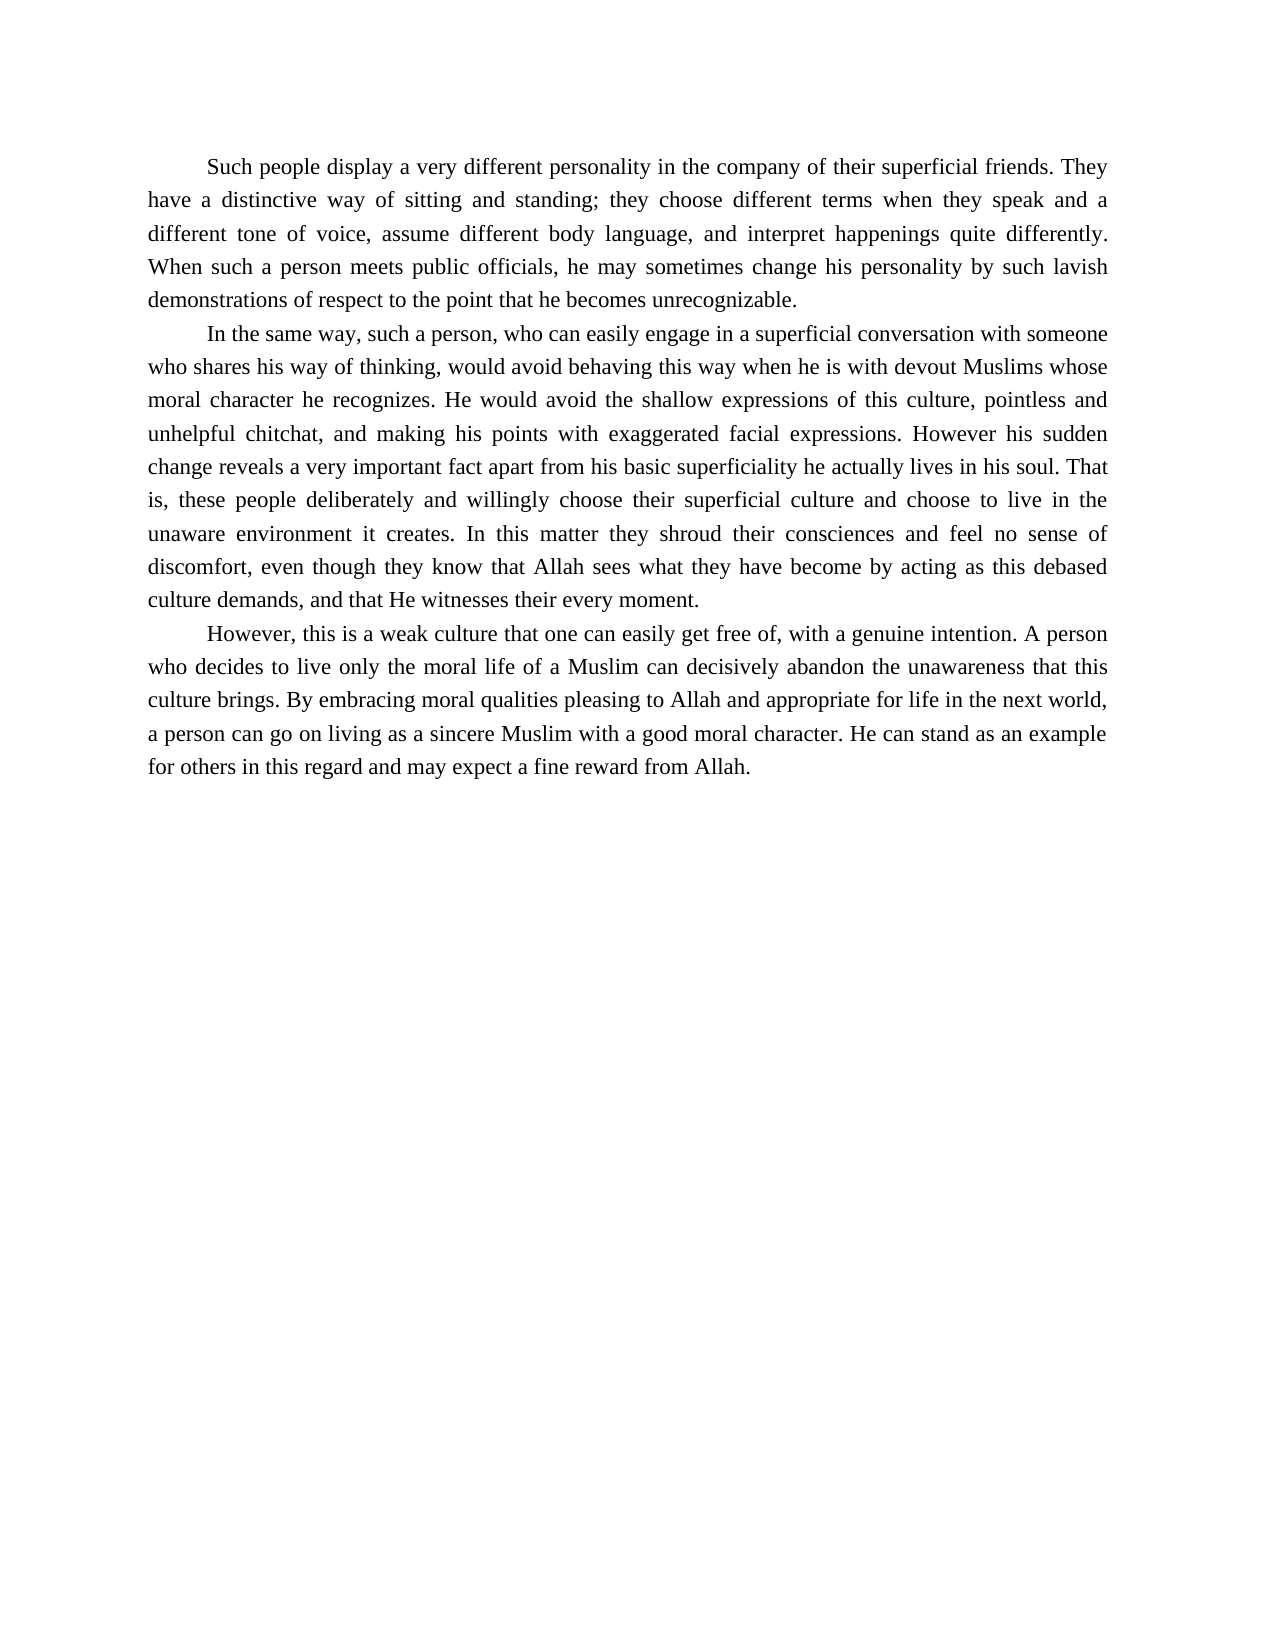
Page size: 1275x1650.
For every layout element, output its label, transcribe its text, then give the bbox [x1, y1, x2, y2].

text However, this is a weak culture that one can easily get free of, with a genuine intention. A person who decides to live only the moral life of a Muslim can decisively abandon the unawareness that this culture brings. By embracing moral qualities pleasing to Allah and appropriate for life in the next world, a person can go on living as a sincere Muslim with a good moral character. He can stand as an example for others in this regard and may expect a fine reward from Allah. [148, 614, 1110, 781]
text In the same way, such a person, who can easily engage in a superficial conversation with someone who shares his way of thinking, would avoid behaving this way when he is with devout Muslims whose moral character he recognizes. He would avoid the shallow expressions of this culture, pointless and unhelpful chitchat, and making his points with exaggerated facial expressions. However his sudden change reveals a very important fact apart from his basic superficiality he actually lives in his soul. That is, these people deliberately and willingly choose their superficial culture and choose to live in the unaware environment it creates. In this matter they shroud their consciences and feel no sense of discomfort, even though they know that Allah sees what they have become by acting as this debased culture demands, and that He witnesses their every moment. [148, 314, 1110, 614]
text Such people display a very different personality in the company of their superficial friends. They have a distinctive way of sitting and standing; they choose different terms when they speak and a different tone of voice, assume different body language, and interpret happenings quite differently. When such a person meets public officials, he may sometimes change his personality by such lavish demonstrations of respect to the point that he becomes unrecognizable. [148, 148, 1110, 314]
